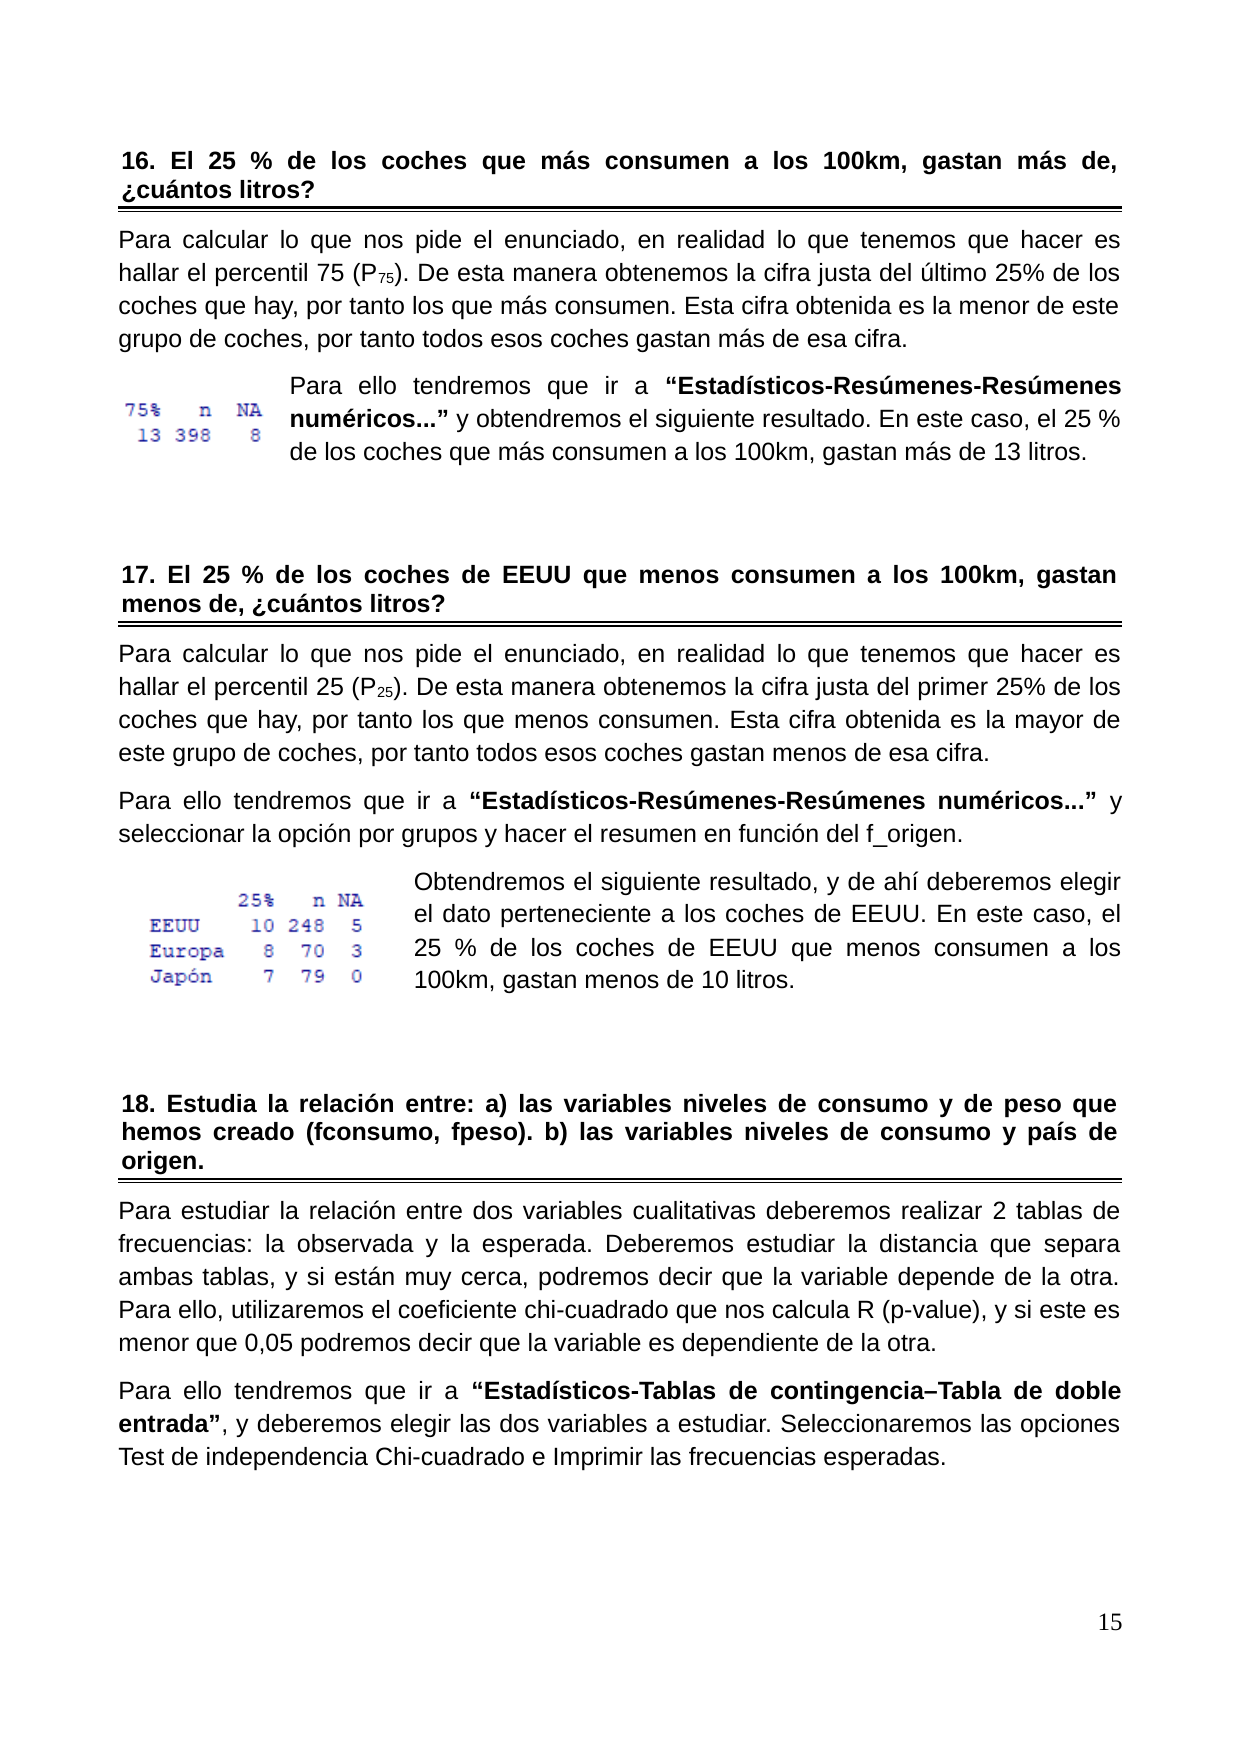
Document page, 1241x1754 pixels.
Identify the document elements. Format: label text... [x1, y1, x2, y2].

text Para calcular lo que nos pide el enunciado, en realidad lo que tenemos que hacer es hallar el percentil 75 (P75). De esta manera obtenemos la cifra justa del último 25% de los coches que hay, por tanto los que más consumen. Esta cifra obtenida es la menor de este grupo de coches, por tanto todos esos coches gastan más de esa cifra. [118, 225, 1122, 352]
text Para calcular lo que nos pide el enunciado, en realidad lo que tenemos que hacer es hallar el percentil 25 (P25). De esta manera obtenemos la cifra justa del primer 25% de los coches que hay, por tanto los que menos consumen. Esta cifra obtenida es la mayor de este grupo de coches, por tanto todos esos coches gastan menos de esa cifra. [118, 639, 1122, 767]
text Para ello tendremos que ir a “Estadísticos-Resúmenes-Resúmenes numéricos...” y seleccionar la opción por grupos y hacer el resumen en función del f_origen. [118, 786, 1122, 848]
subtitle 18. Estudia la relación entre: a) las variables niveles de consumo y de peso que hemos creado (fconsumo, fpeso). b) las variables niveles de consumo y país de origen. [118, 1086, 1122, 1178]
subtitle 16. El 25 % de los coches que más consumen a los 100km, gastan más de, ¿cuántos litros? [118, 143, 1122, 206]
text Para ello tendremos que ir a “Estadísticos-Resúmenes-Resúmenes numéricos...” y obtendremos el siguiente resultado. En este caso, el 25 % de los coches que más consumen a los 100km, gastan más de 13 litros. [289, 371, 1122, 466]
picture [142, 872, 382, 997]
picture [118, 391, 273, 453]
text Para ello tendremos que ir a “Estadísticos-Tablas de contingencia–Tabla de doble entrada”, y deberemos elegir las dos variables a estudiar. Seleccionaremos las opciones Test de independencia Chi-cuadrado e Imprimir las frecuencias esperadas. [118, 1376, 1122, 1471]
text Obtendremos el siguiente resultado, y de ahí deberemos elegir el dato perteneciente a los coches de EEUU. En este caso, el 25 % de los coches de EEUU que menos consumen a los 100km, gastan menos de 10 litros. [413, 866, 1122, 994]
subtitle 17. El 25 % de los coches de EEUU que menos consumen a los 100km, gastan menos de, ¿cuántos litros? [118, 558, 1122, 621]
text Para estudiar la relación entre dos variables cualitativas deberemos realizar 2 tablas de frecuencias: la observada y la esperada. Deberemos estudiar la distancia que separa ambas tablas, y si están muy cerca, podremos decir que la variable depende de la otra. Para ello, utilizaremos el coeficiente chi-cuadrado que nos calcula R (p-value), y si este es menor que 0,05 podremos decir que la variable es dependiente de la otra. [118, 1196, 1122, 1357]
